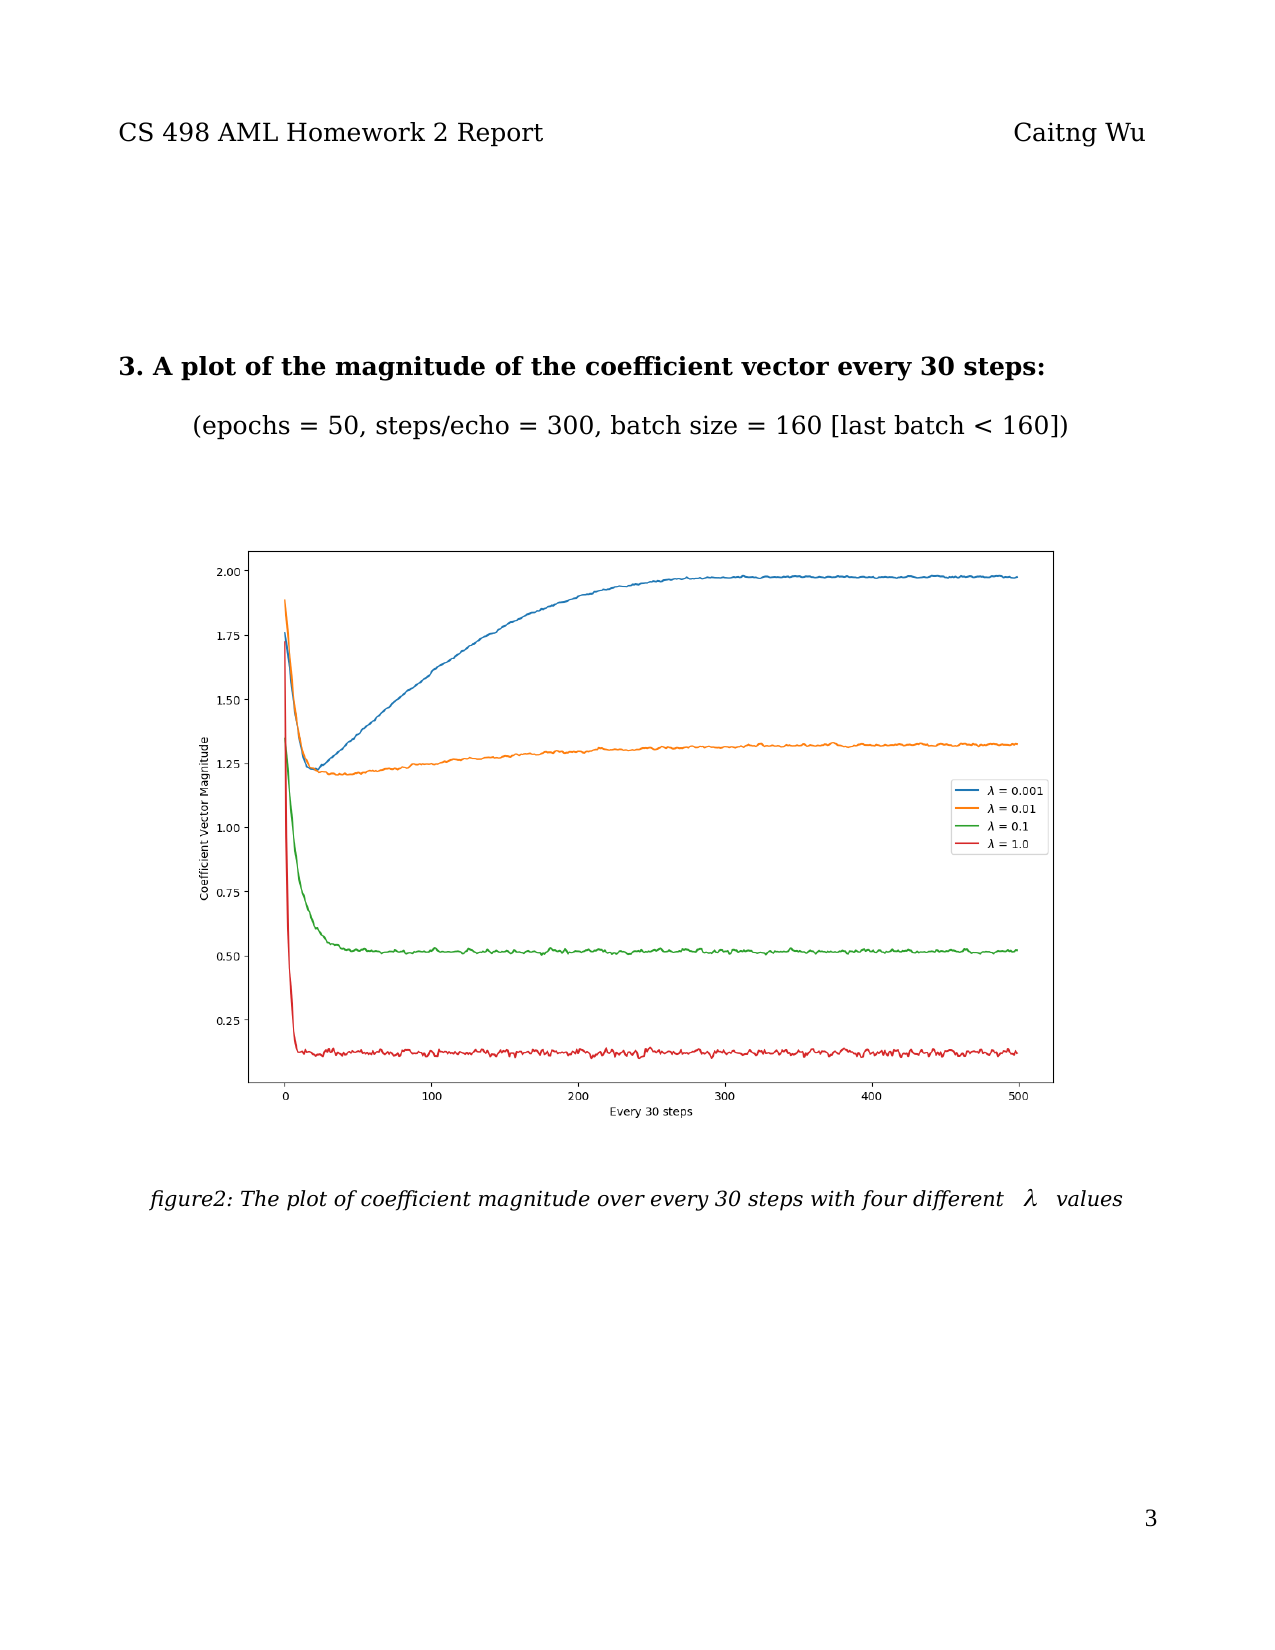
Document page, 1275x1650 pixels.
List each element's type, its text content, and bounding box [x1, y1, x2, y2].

text (epochs = 50, steps/echo = 300, batch size = 160 [last batch < 160]) [118, 411, 1157, 440]
text figure2: The plot of coefficient magnitude over every 30 steps with four differentvalues [118, 1187, 1157, 1211]
text 3. A plot of the magnitude of the coefficient vector every 30 steps: [118, 352, 1157, 382]
picture [118, 469, 1157, 1158]
